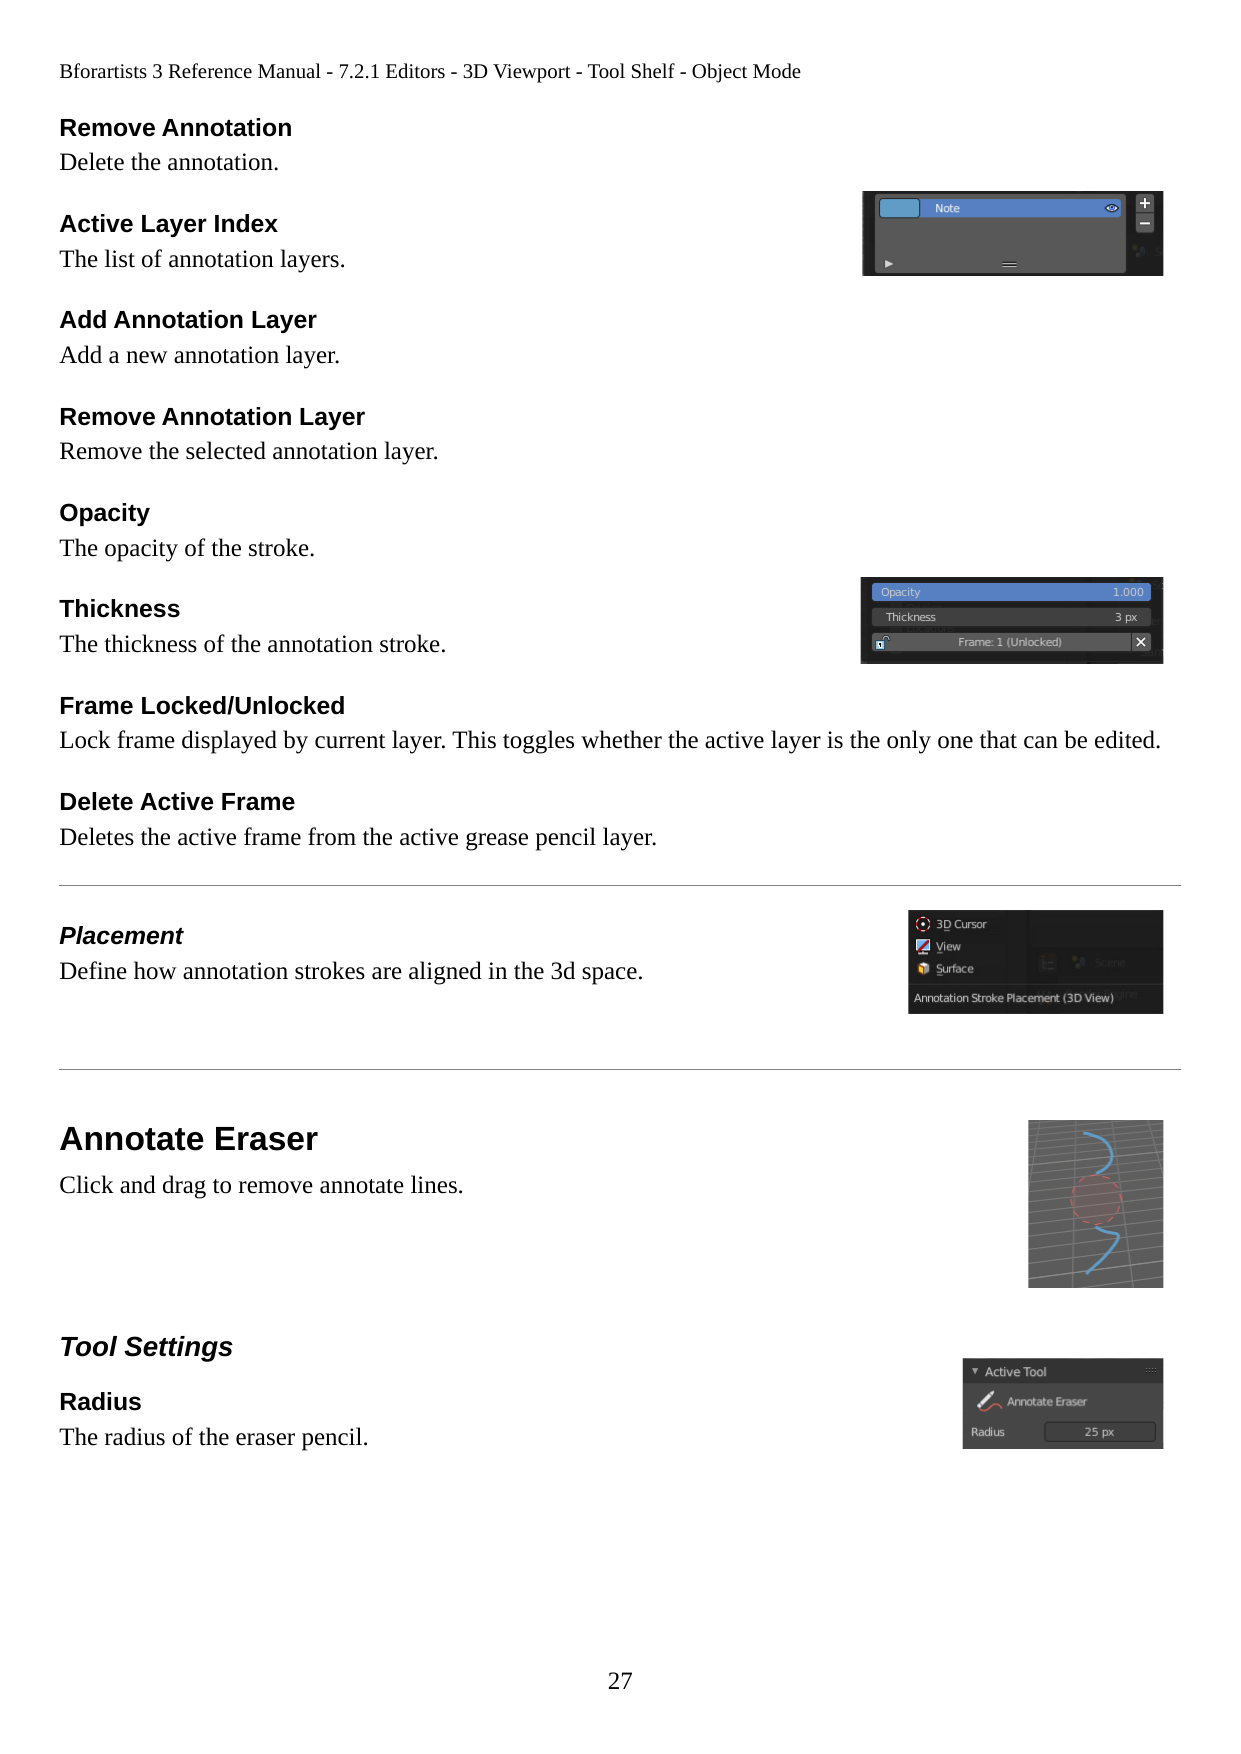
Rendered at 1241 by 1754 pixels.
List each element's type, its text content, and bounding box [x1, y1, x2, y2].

text The list of annotation layers. [59, 244, 862, 272]
text Define how annotation strokes are aligned in the 3d space. [59, 956, 908, 985]
subtitle [1164, 921, 1181, 950]
subtitle Active Layer Index [59, 209, 862, 237]
text The thickness of the annotation stroke. [59, 629, 860, 658]
picture [908, 910, 1164, 1014]
subtitle [1164, 1387, 1181, 1416]
text Click and drag to remove annotate lines. [59, 1170, 1028, 1199]
subtitle Radius [59, 1387, 962, 1416]
subtitle Thickness [59, 594, 860, 623]
subtitle Opacity [59, 498, 1181, 527]
text The radius of the eraser pencil. [59, 1422, 1181, 1451]
subtitle [1164, 209, 1181, 237]
subtitle Annotate Eraser [59, 1119, 1181, 1158]
subtitle Placement [59, 921, 908, 950]
subtitle Remove Annotation [59, 113, 1181, 141]
text The opacity of the stroke. [59, 533, 1181, 562]
subtitle Delete Active Frame [59, 787, 1181, 816]
text Remove the selected annotation layer. [59, 436, 1181, 465]
subtitle Tool Settings [59, 1330, 1181, 1362]
subtitle [1164, 594, 1181, 623]
subtitle Frame Locked/Unlocked [59, 691, 1181, 719]
text Delete the annotation. [59, 147, 1181, 176]
picture [862, 191, 1164, 276]
subtitle Add Annotation Layer [59, 305, 1181, 334]
subtitle Remove Annotation Layer [59, 402, 1181, 430]
text Deletes the active frame from the active grease pencil layer. [59, 822, 1181, 851]
picture [962, 1358, 1164, 1449]
text Lock frame displayed by current layer. This toggles whether the active layer is the only one that can be edited. [59, 726, 1181, 754]
text Add a new annotation layer. [59, 340, 1181, 369]
picture [1028, 1120, 1164, 1288]
picture [860, 577, 1164, 664]
